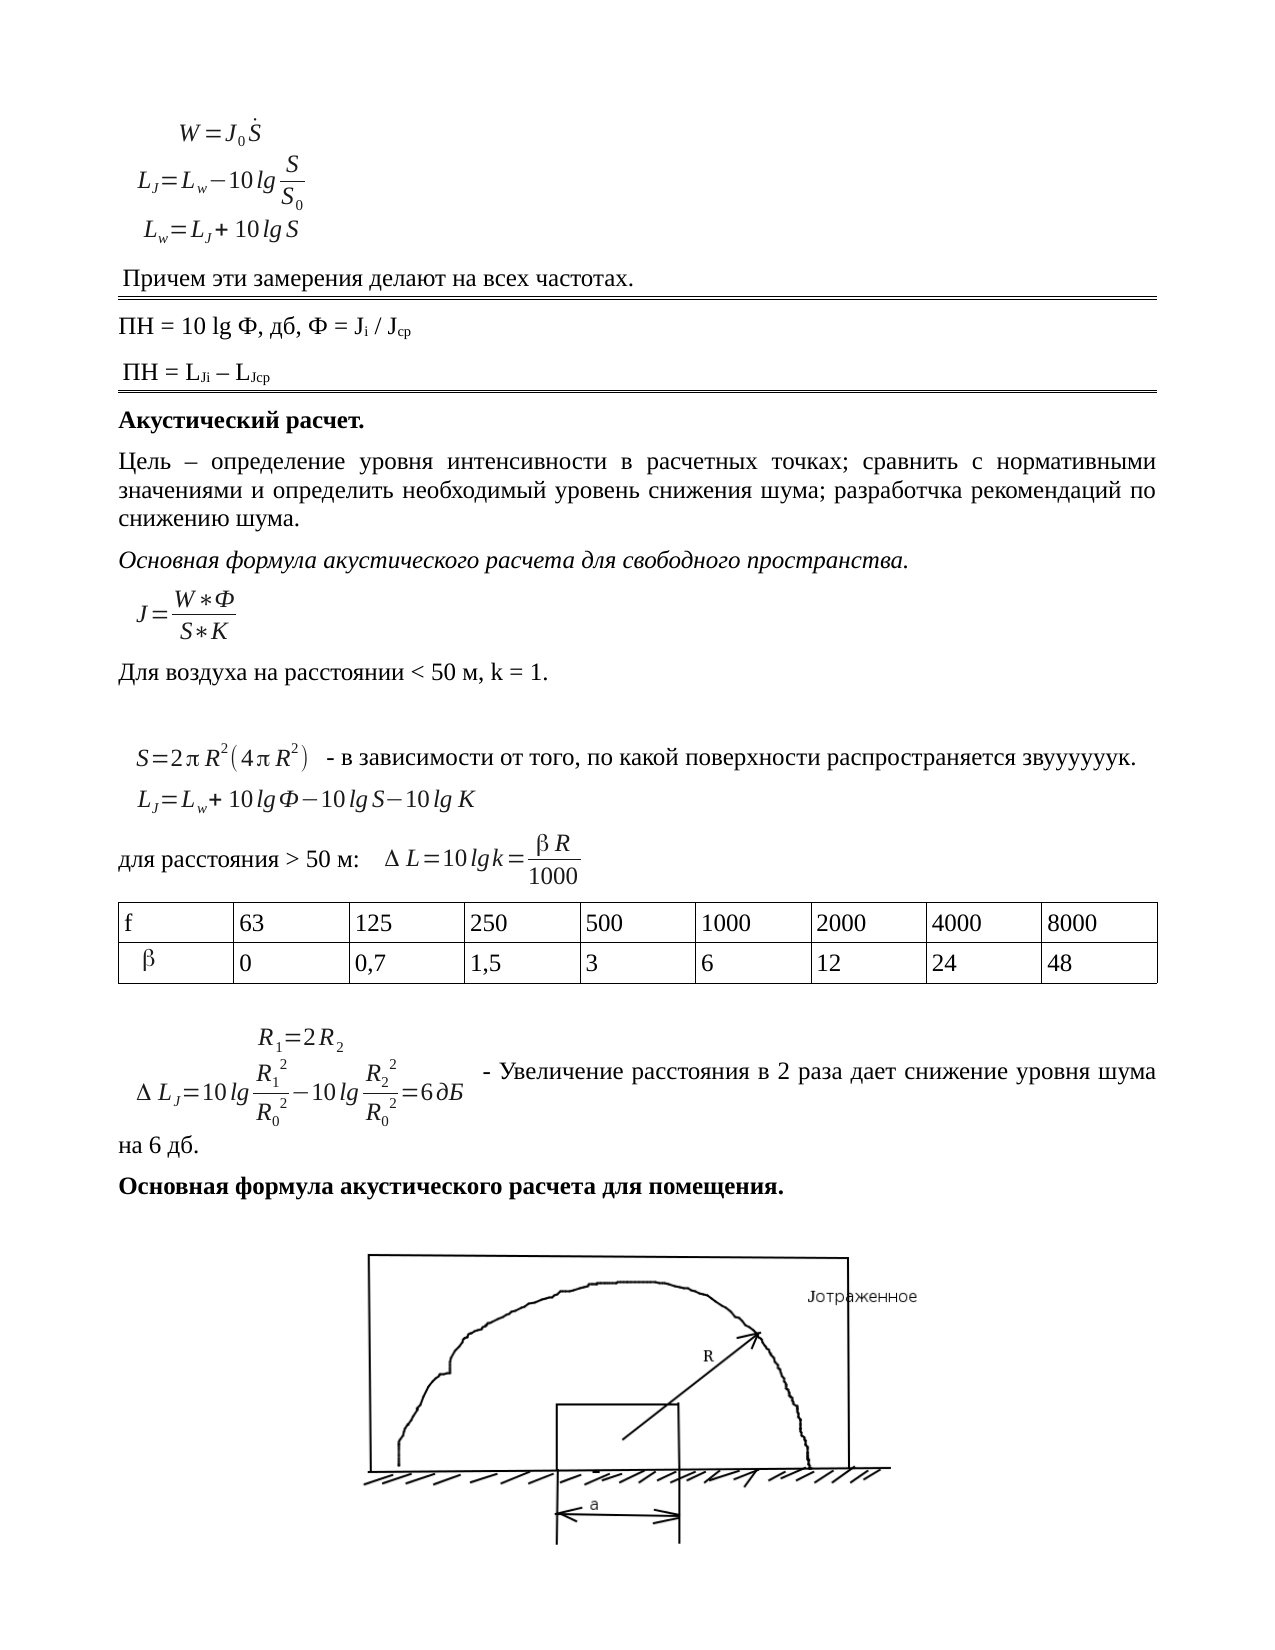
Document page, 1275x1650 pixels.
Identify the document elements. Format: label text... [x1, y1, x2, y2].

text - Увеличение расстояния в 2 раза дает снижение уровня шума на 6 дб. [118, 1024, 1157, 1159]
table_cell 0 [234, 943, 349, 982]
table_header 1000 [696, 903, 811, 942]
table_cell 0,7 [350, 943, 464, 982]
text ПН = 10 lg Ф, дб, Ф = Ji / Jср [118, 311, 1157, 340]
text Основная формула акустического расчета для свободного пространства. [118, 545, 1157, 573]
table_cell 24 [927, 943, 1041, 982]
text - в зависимости от того, по какой поверхности распространяется звуууууук. [118, 740, 1157, 773]
table_header 63 [234, 903, 349, 942]
table_header 500 [581, 903, 695, 942]
table_cell 48 [1042, 943, 1157, 982]
table_cell 3 [581, 943, 695, 982]
picture [333, 1212, 942, 1556]
text Цель – определение уровня интенсивности в расчетных точках; сравнить с нормативными значениями и определить необходимый уровень снижения шума; разработчка рекомендаций по снижению шума. [118, 446, 1157, 532]
table_header 2000 [812, 903, 926, 942]
text для расстояния > 50 м: [118, 829, 1157, 889]
table_cell 1,5 [465, 943, 580, 982]
text Для воздуха на расстоянии < 50 м, k = 1. [118, 657, 1157, 686]
text ПН = LJi – LJср [118, 352, 1157, 390]
text Основная формула акустического расчета для помещения. [118, 1171, 1157, 1200]
table_header 4000 [927, 903, 1041, 942]
text Причем эти замерения делают на всех частотах. [118, 259, 1157, 296]
table_cell 6 [696, 943, 811, 982]
table_header 250 [465, 903, 580, 942]
table_cell [119, 943, 233, 982]
text Акустический расчет. [118, 405, 1157, 433]
table_header 8000 [1042, 903, 1157, 942]
table_cell 12 [812, 943, 926, 982]
table_header f [119, 903, 233, 942]
table_header 125 [350, 903, 464, 942]
